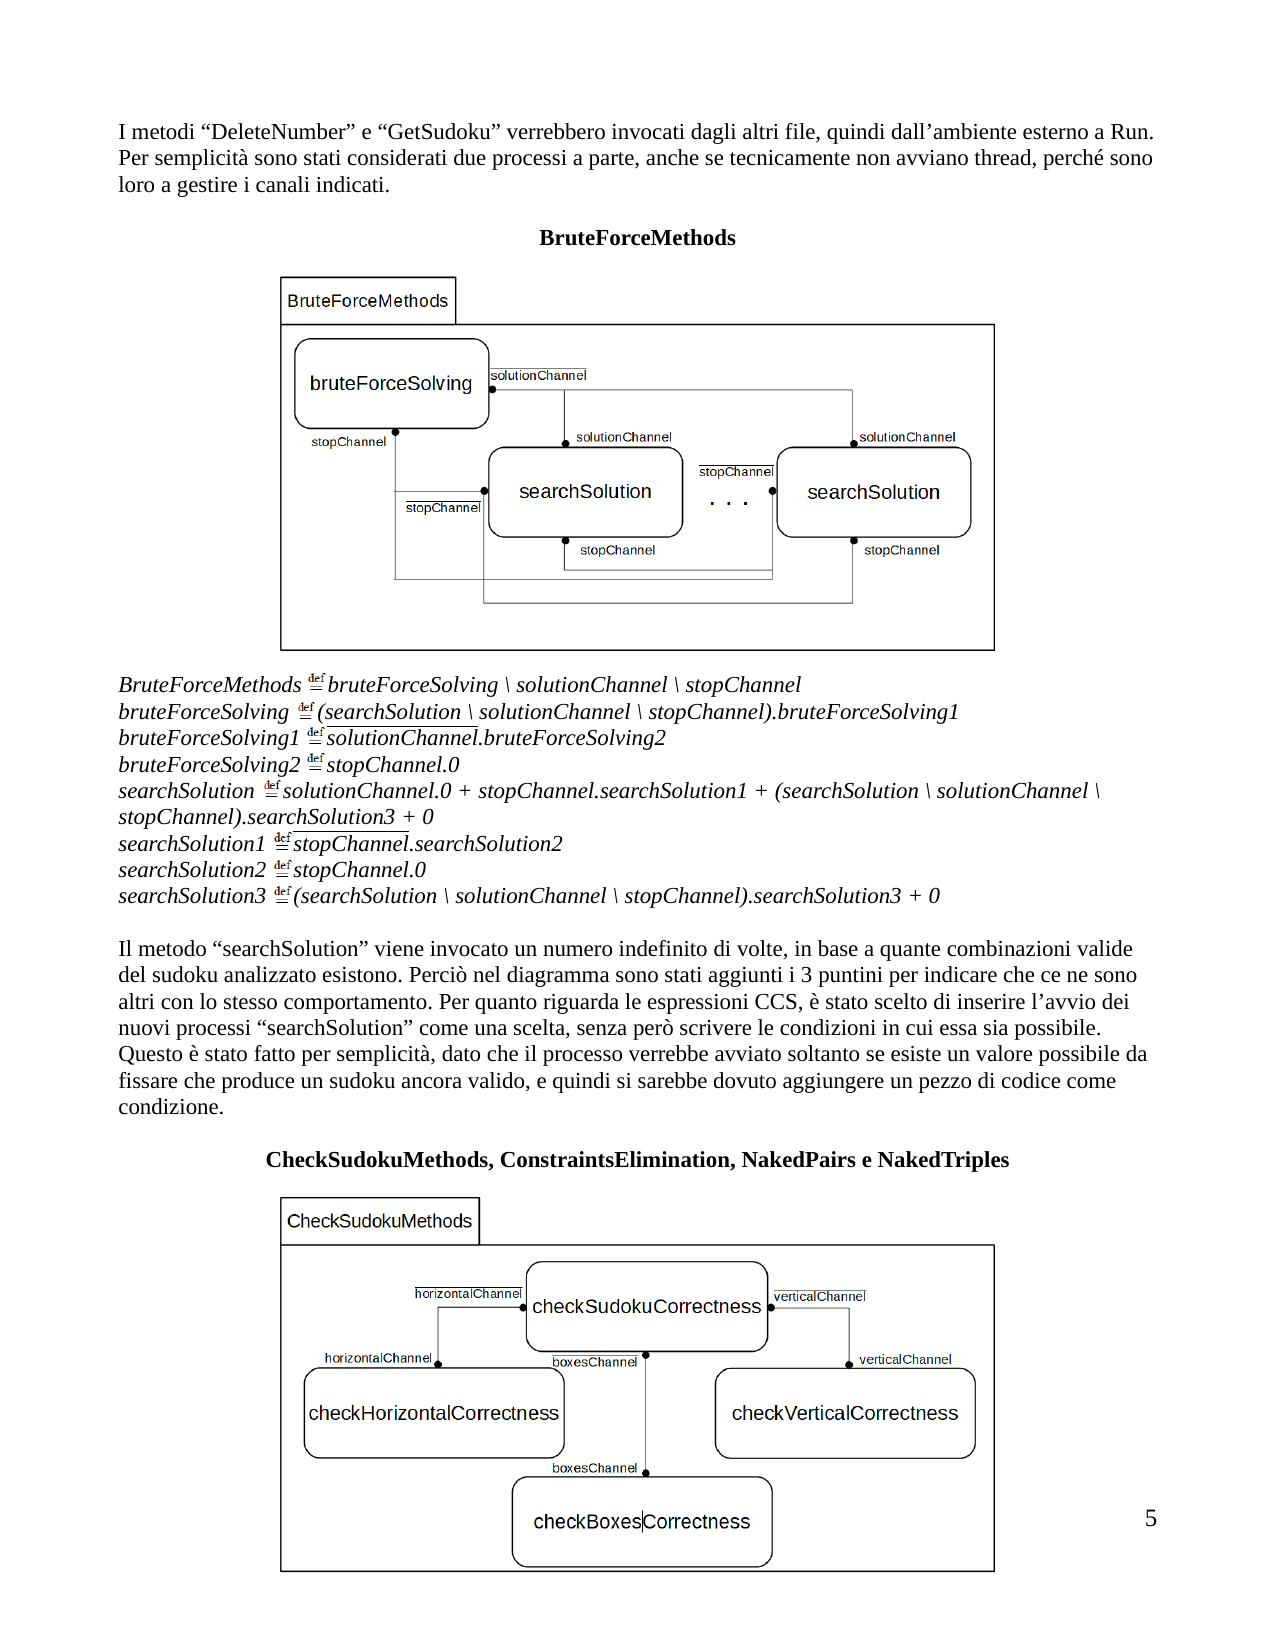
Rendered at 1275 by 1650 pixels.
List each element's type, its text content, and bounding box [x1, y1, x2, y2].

picture [271, 859, 293, 879]
picture [305, 726, 327, 746]
picture [271, 885, 293, 905]
text I metodi “DeleteNumber” e “GetSudoku” verrebbero invocati dagli altri file, quindi dall’ambiente esterno a Run. Per semplicità sono stati considerati due processi a parte, anche se tecnicamente non avviano thread, perché sono loro a gestire i canali indicati. [118, 118, 1157, 197]
text Il metodo “searchSolution” viene invocato un numero indefinito di volte, in base a quante combinazioni valide del sudoku analizzato esistono. Perciò nel diagramma sono stati aggiunti i 3 puntini per indicare che ce ne sono altri con lo stesso comportamento. Per quanto riguarda le espressioni CCS, è stato scelto di inserire l’avvio dei nuovi processi “searchSolution” come una scelta, senza però scrivere le condizioni in cui essa sia possibile. Questo è stato fatto per semplicità, dato che il processo verrebbe avviato soltanto se esiste un valore possibile da fissare che produce un sudoku ancora valido, e quindi si sarebbe dovuto aggiungere un pezzo di codice come condizione. [118, 935, 1157, 1119]
text searchSolution2 stopChannel.0 [118, 856, 1157, 882]
picture [305, 753, 327, 772]
text searchSolution solutionChannel.0 + stopChannel.searchSolution1 + (searchSolution \ solutionChannel \ stopChannel).searchSolution3 + 0 [118, 777, 1157, 830]
picture [280, 1196, 995, 1573]
text CheckSudokuMethods, ConstraintsElimination, NakedPairs e NakedTriples [118, 1146, 1157, 1172]
picture [271, 832, 293, 852]
text BruteForceMethods [118, 223, 1157, 250]
picture [295, 701, 317, 721]
text searchSolution3 (searchSolution \ solutionChannel \ stopChannel).searchSolution3 + 0 [118, 882, 1157, 909]
picture [261, 779, 283, 799]
text bruteForceSolving2 stopChannel.0 [118, 751, 1157, 777]
picture [306, 673, 328, 692]
text searchSolution1 stopChannel.searchSolution2 [118, 830, 1157, 856]
text bruteForceSolving1 solutionChannel.bruteForceSolving2 [118, 724, 1157, 751]
picture [280, 276, 995, 652]
text BruteForceMethods bruteForceSolving \ solutionChannel \ stopChannel [118, 672, 1157, 698]
text bruteForceSolving (searchSolution \ solutionChannel \ stopChannel).bruteForceSolving1 [118, 698, 1157, 724]
